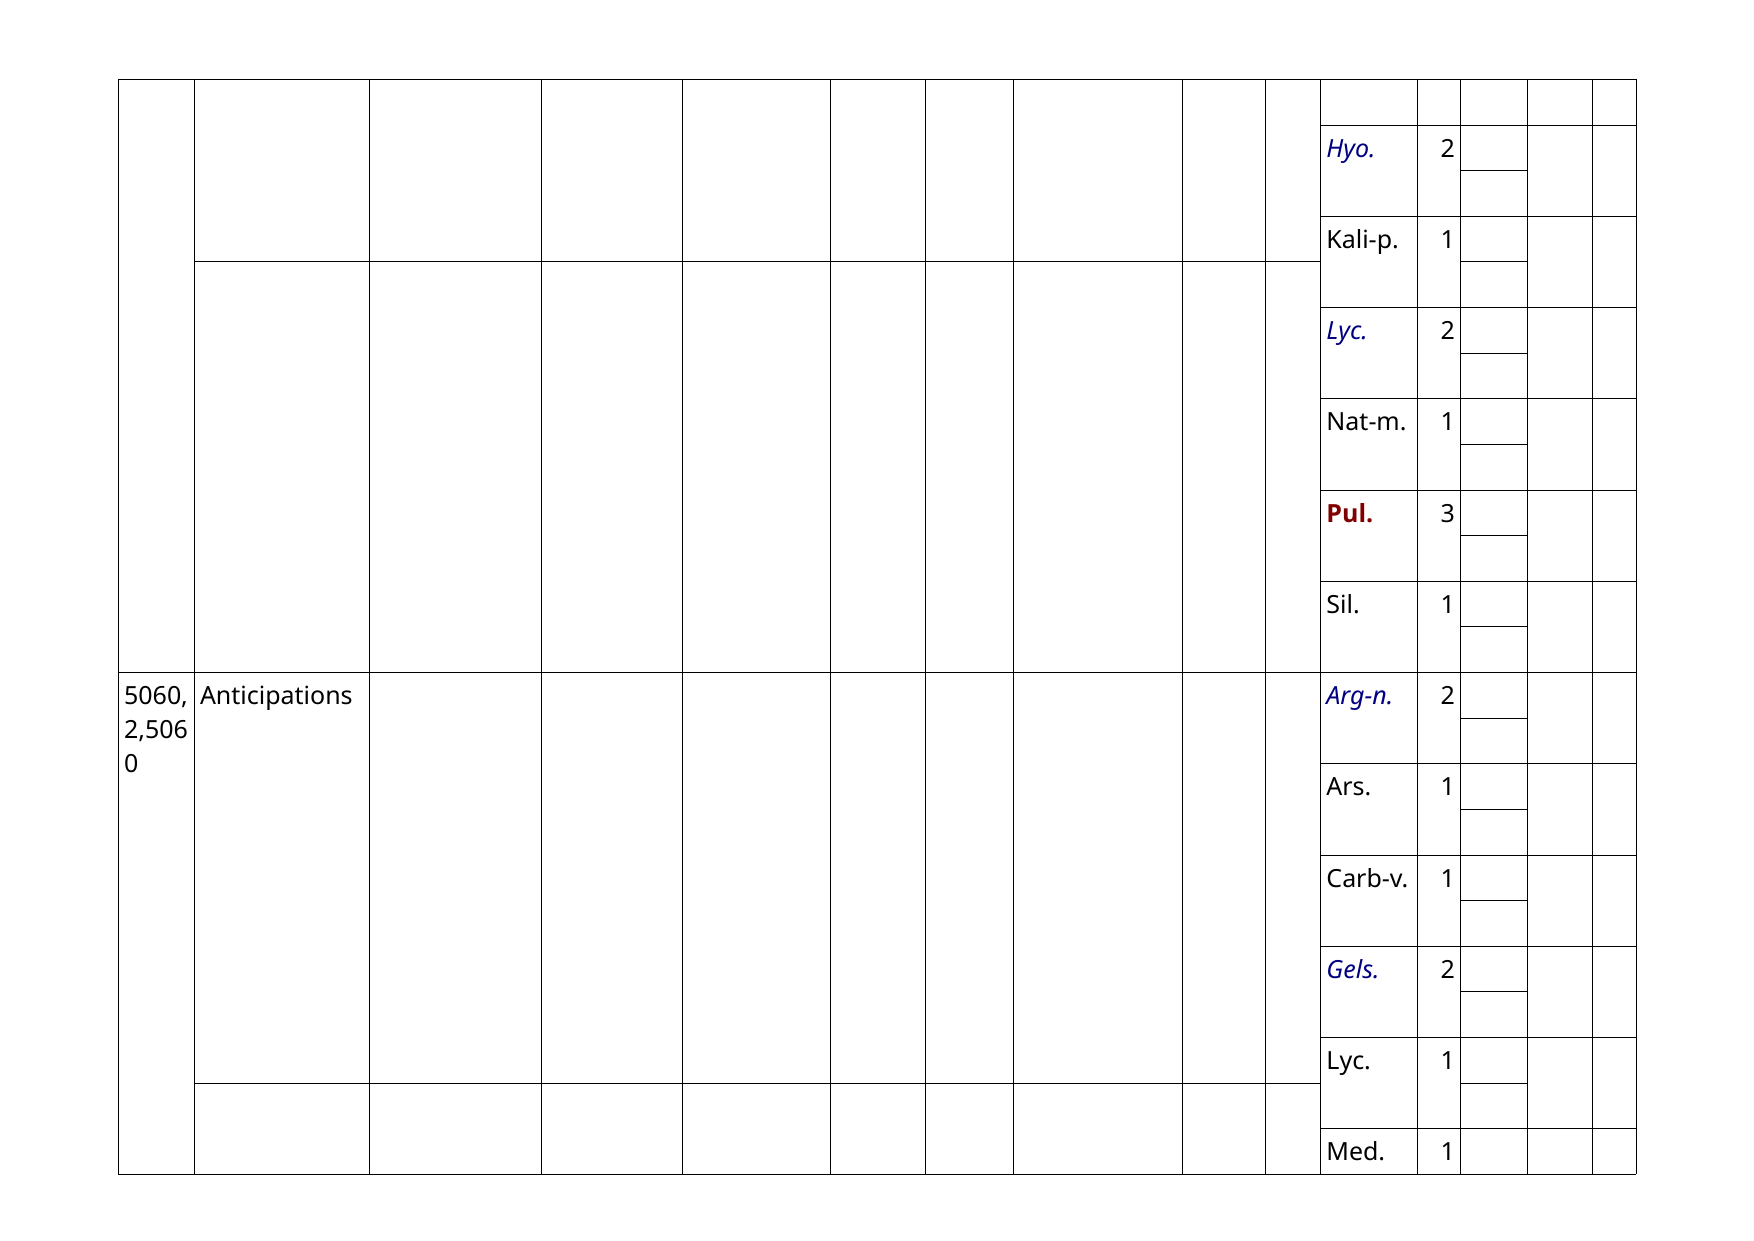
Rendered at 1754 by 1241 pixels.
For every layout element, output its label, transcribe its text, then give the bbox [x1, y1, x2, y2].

table_cell Hyo. [1321, 126, 1417, 216]
table_cell [1528, 217, 1592, 307]
table_cell 2 [1418, 126, 1460, 216]
table_cell [1528, 399, 1592, 489]
table_cell [1461, 764, 1527, 809]
table_cell [1593, 308, 1636, 398]
table_cell Lyc. [1321, 308, 1417, 398]
table_cell [1461, 992, 1527, 1037]
table_cell [1461, 536, 1527, 581]
table_cell 2 [1418, 673, 1460, 763]
table_cell [831, 1084, 925, 1174]
table_cell [1528, 1129, 1592, 1174]
table_cell [683, 262, 830, 672]
table_cell [370, 80, 541, 261]
table_cell [542, 80, 682, 261]
table_cell 1 [1418, 399, 1460, 489]
table_cell [1014, 673, 1182, 1083]
table_cell [1183, 80, 1265, 261]
table_cell [195, 262, 369, 672]
table_cell [1461, 491, 1527, 535]
table_cell [542, 673, 682, 1083]
table_cell Nat-m. [1321, 399, 1417, 489]
table_cell [1461, 354, 1527, 398]
table_cell [1266, 673, 1320, 1083]
table_cell [1014, 80, 1182, 261]
table_cell Gels. [1321, 947, 1417, 1037]
table_cell [1461, 1038, 1527, 1083]
table_cell [1528, 947, 1592, 1037]
table_cell [1461, 856, 1527, 900]
table_cell [1461, 1084, 1527, 1128]
table_cell Ars. [1321, 764, 1417, 854]
table_cell [1593, 491, 1636, 581]
table_cell [1593, 582, 1636, 672]
table_cell [119, 80, 194, 672]
table_cell Anticipations [195, 673, 369, 1083]
table_cell [370, 262, 541, 672]
table_cell [1593, 673, 1636, 763]
table_cell [1461, 217, 1527, 261]
table_cell [1461, 171, 1527, 216]
table_cell [1461, 947, 1527, 991]
table_cell [1528, 673, 1592, 763]
table_cell [1266, 80, 1320, 261]
table_cell Med. [1321, 1129, 1417, 1174]
table_cell [1593, 1038, 1636, 1128]
table_cell [1461, 399, 1527, 444]
table_cell [1593, 947, 1636, 1037]
table_cell [683, 673, 830, 1083]
table_cell [1183, 262, 1265, 672]
table_cell [1461, 80, 1527, 124]
table_cell 2 [1418, 308, 1460, 398]
table_cell [831, 262, 925, 672]
table_cell [1528, 582, 1592, 672]
table_cell 5060,2,5060 [119, 673, 194, 1174]
table_cell [926, 1084, 1013, 1174]
table_cell [1014, 262, 1182, 672]
table_cell [1461, 810, 1527, 854]
table_cell [1528, 764, 1592, 854]
table_cell [1461, 126, 1527, 170]
table_cell [1461, 901, 1527, 946]
table_cell Lyc. [1321, 1038, 1417, 1128]
table_cell 1 [1418, 582, 1460, 672]
table_cell [195, 80, 369, 261]
table_cell [1528, 80, 1592, 124]
table_cell [1461, 673, 1527, 718]
table_cell [926, 262, 1013, 672]
table_cell 1 [1418, 856, 1460, 946]
table_cell 1 [1418, 764, 1460, 854]
table_cell [926, 673, 1013, 1083]
table_cell [1461, 308, 1527, 353]
table_cell [1528, 126, 1592, 216]
table_cell [370, 673, 541, 1083]
table_cell [1593, 399, 1636, 489]
table_cell Kali-p. [1321, 217, 1417, 307]
table_cell [1528, 1038, 1592, 1128]
table_cell [1528, 491, 1592, 581]
table_cell [926, 80, 1013, 261]
table_cell [1528, 856, 1592, 946]
table_cell [542, 262, 682, 672]
table_cell [1593, 1129, 1636, 1174]
table_cell [683, 1084, 830, 1174]
table_cell [370, 1084, 541, 1174]
table_cell [1461, 627, 1527, 672]
table_cell [1461, 582, 1527, 626]
table_cell [1528, 308, 1592, 398]
table_cell Pul. [1321, 491, 1417, 581]
table_cell [683, 80, 830, 261]
table_cell [1183, 1084, 1265, 1174]
table_cell [1461, 445, 1527, 489]
table_cell [1593, 217, 1636, 307]
table_cell [831, 673, 925, 1083]
table_cell [1593, 856, 1636, 946]
table_cell [1266, 262, 1320, 672]
table_cell 1 [1418, 1129, 1460, 1174]
table_cell [195, 1084, 369, 1174]
table_cell [542, 1084, 682, 1174]
table_cell [1461, 1129, 1527, 1174]
table_cell Carb-v. [1321, 856, 1417, 946]
table_cell Arg-n. [1321, 673, 1417, 763]
table_cell 1 [1418, 1038, 1460, 1128]
table_cell [1593, 126, 1636, 216]
table_cell Sil. [1321, 582, 1417, 672]
table_cell [1321, 80, 1417, 124]
table_cell [1461, 262, 1527, 307]
table_cell [1593, 80, 1636, 124]
table_cell [1266, 1084, 1320, 1174]
table_cell [831, 80, 925, 261]
table_cell 2 [1418, 947, 1460, 1037]
table_cell [1593, 764, 1636, 854]
table_cell 1 [1418, 217, 1460, 307]
table_cell [1461, 719, 1527, 763]
table_cell 3 [1418, 491, 1460, 581]
table_cell [1014, 1084, 1182, 1174]
table_cell [1183, 673, 1265, 1083]
table_cell [1418, 80, 1460, 124]
